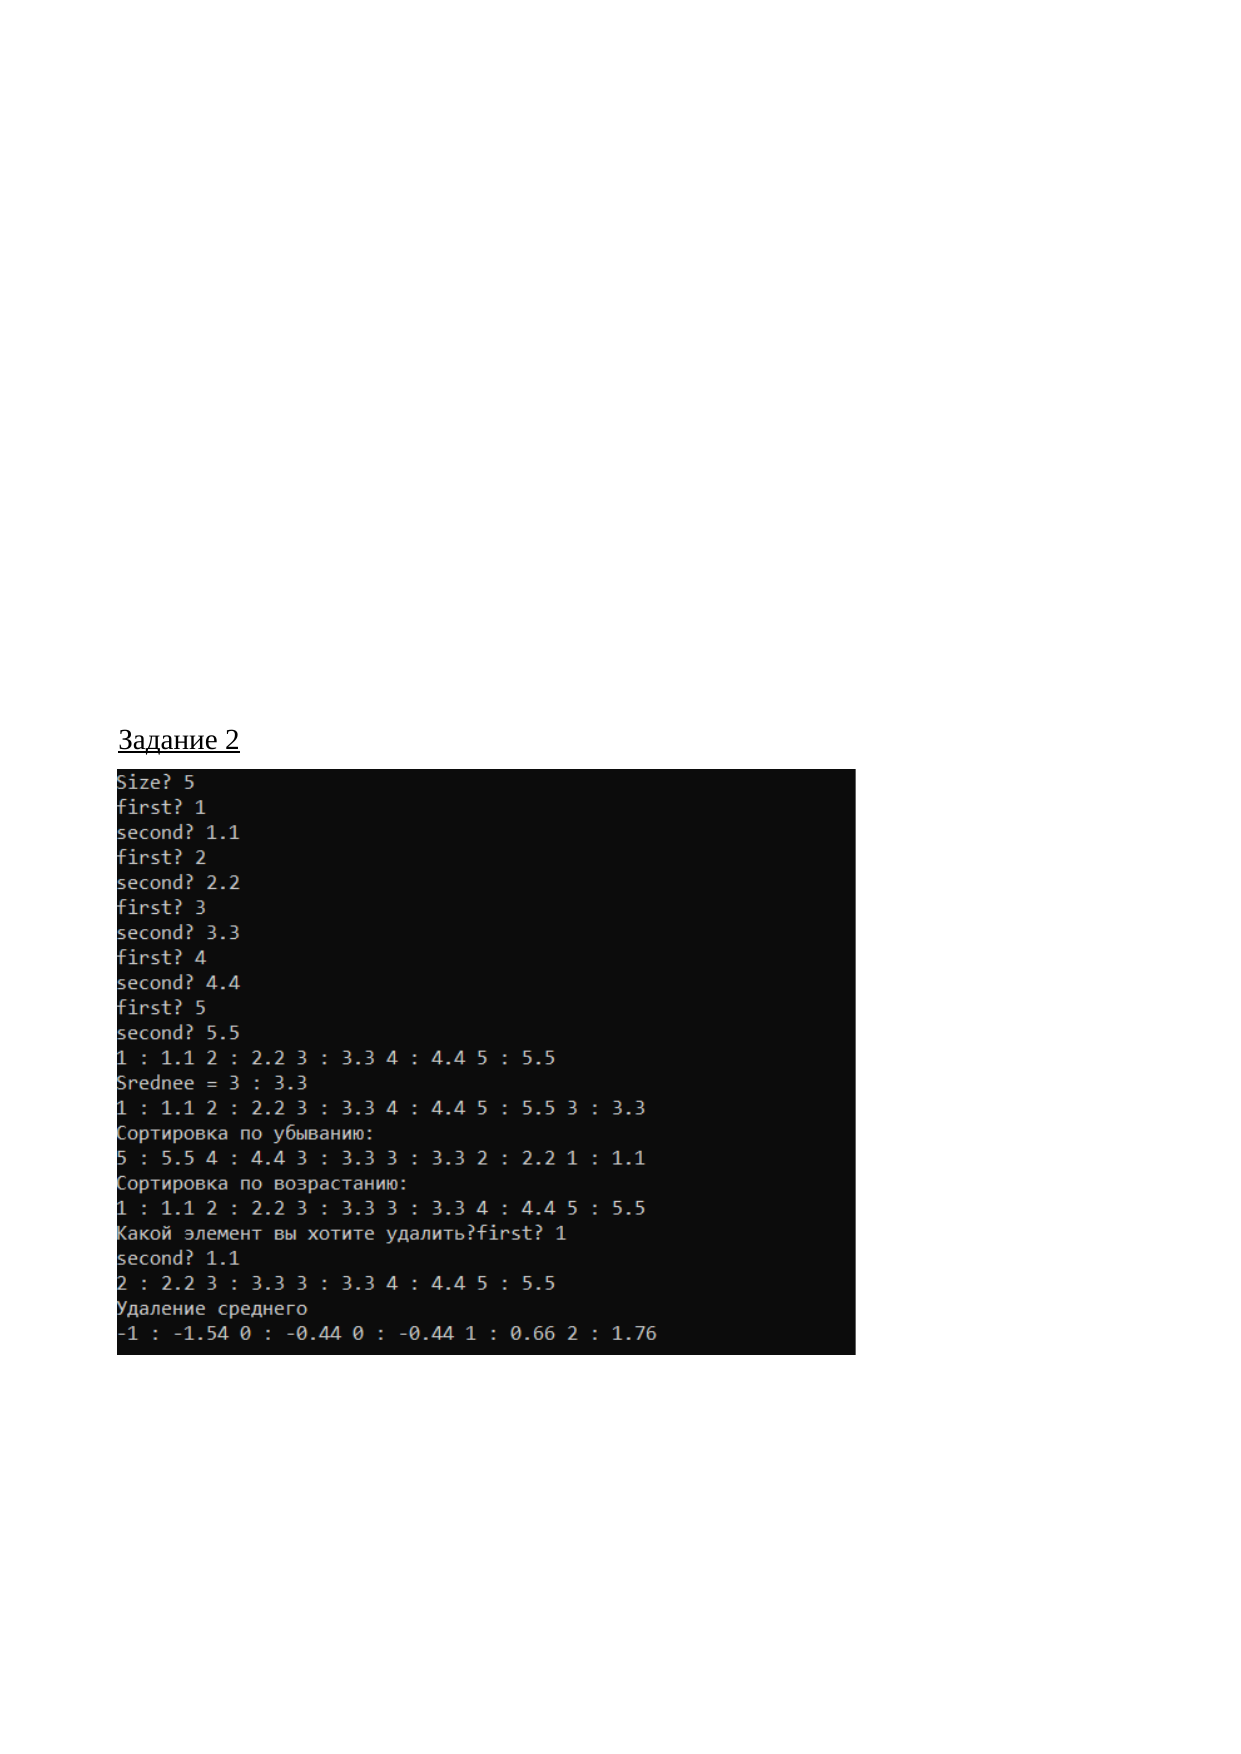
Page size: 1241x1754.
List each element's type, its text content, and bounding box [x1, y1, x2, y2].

text Задание 2 [118, 722, 1122, 755]
picture [117, 769, 856, 1355]
